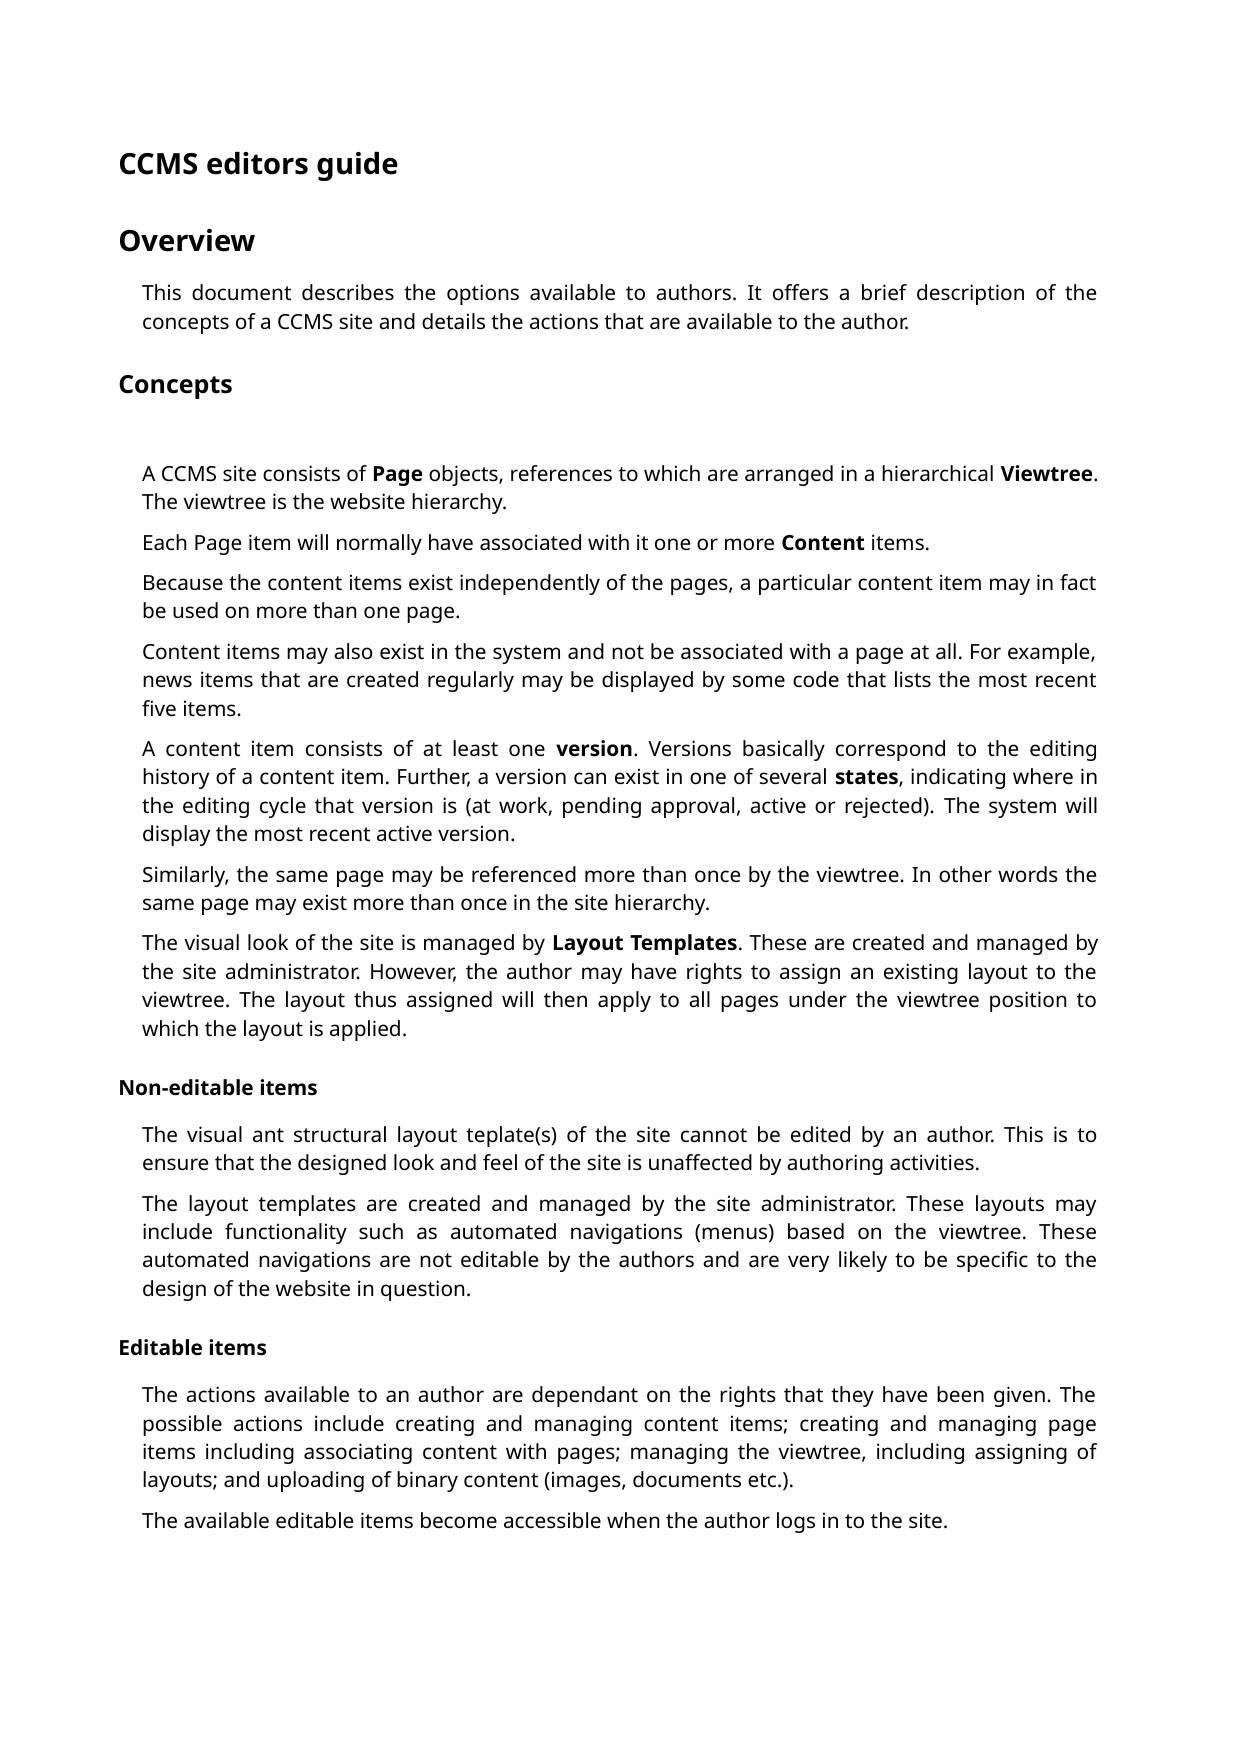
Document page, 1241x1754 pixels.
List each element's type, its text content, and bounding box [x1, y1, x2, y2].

subtitle Editable items [118, 1333, 1122, 1362]
text The visual ant structural layout teplate(s) of the site cannot be edited by an author. This is to ensure that the designed look and feel of the site is unaffected by authoring activities. [142, 1120, 1098, 1177]
subtitle Non-editable items [118, 1073, 1122, 1102]
text The available editable items become accessible when the author logs in to the site. [142, 1506, 1098, 1534]
text Each Page item will normally have associated with it one or more Content items. [142, 528, 1098, 556]
text A CCMS site consists of Page objects, references to which are arranged in a hierarchical Viewtree. The viewtree is the website hierarchy. [142, 459, 1098, 516]
subtitle Overview [118, 220, 1122, 260]
text This document describes the options available to authors. It offers a brief description of the concepts of a CCMS site and details the actions that are available to the author. [142, 278, 1098, 335]
text The layout templates are created and managed by the site administrator. These layouts may include functionality such as automated navigations (menus) based on the viewtree. These automated navigations are not editable by the authors and are very likely to be specific to the design of the website in question. [142, 1189, 1098, 1302]
subtitle Concepts [118, 366, 1122, 400]
text The visual look of the site is managed by Layout Templates. These are created and managed by the site administrator. However, the author may have rights to assign an existing layout to the viewtree. The layout thus assigned will then apply to all pages under the viewtree position to which the layout is applied. [142, 928, 1098, 1042]
text Similarly, the same page may be referenced more than once by the viewtree. In other words the same page may exist more than once in the site hierarchy. [142, 860, 1098, 917]
text Content items may also exist in the system and not be associated with a page at all. For example, news items that are created regularly may be displayed by some code that lists the most recent five items. [142, 637, 1098, 722]
text The actions available to an author are dependant on the rights that they have been given. The possible actions include creating and managing content items; creating and managing page items including associating content with pages; managing the viewtree, including assigning of layouts; and uploading of binary content (images, documents etc.). [142, 1380, 1098, 1494]
subtitle CCMS editors guide [118, 143, 1122, 183]
text Because the content items exist independently of the pages, a particular content item may in fact be used on more than one page. [142, 568, 1098, 625]
text A content item consists of at least one version. Versions basically correspond to the editing history of a content item. Further, a version can exist in one of several states, indicating where in the editing cycle that version is (at work, pending approval, active or rejected). The system will display the most recent active version. [142, 734, 1098, 848]
